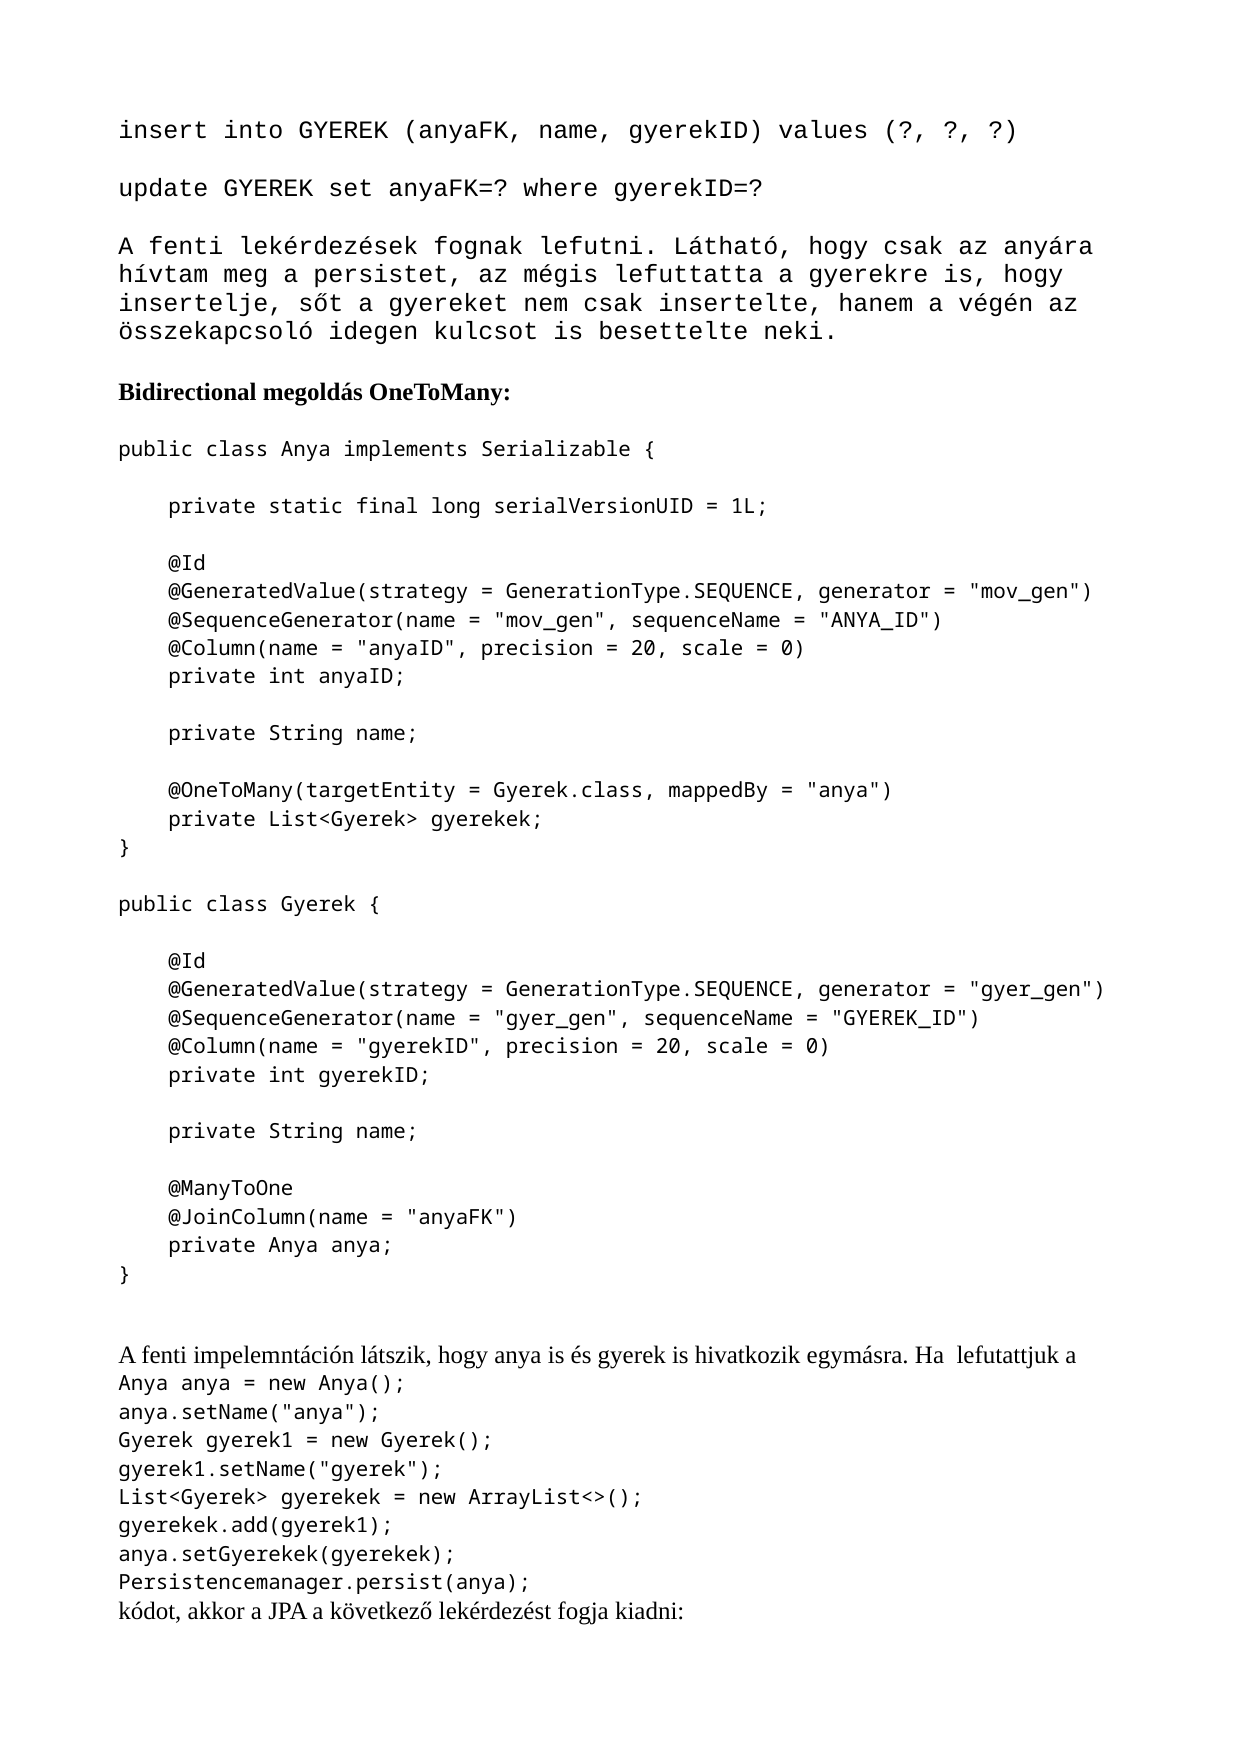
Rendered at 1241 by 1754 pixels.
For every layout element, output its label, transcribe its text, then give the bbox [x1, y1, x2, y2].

text anya.setName("anya"); [118, 1397, 1122, 1425]
text private List<Gyerek> gyerekek; [118, 804, 1122, 832]
text insert into GYEREK (anyaFK, name, gyerekID) values (?, ?, ?) [118, 118, 1122, 146]
text @Column(name = "anyaID", precision = 20, scale = 0) [118, 633, 1122, 662]
text private Anya anya; [118, 1230, 1122, 1259]
text Persistencemanager.persist(anya); [118, 1567, 1122, 1596]
text Bidirectional megoldás OneToMany: [118, 377, 1122, 405]
text private int gyerekID; [118, 1060, 1122, 1088]
text gyerekek.add(gyerek1); [118, 1511, 1122, 1539]
text @OneToMany(targetEntity = Gyerek.class, mappedBy = "anya") [118, 775, 1122, 804]
text @JoinColumn(name = "anyaFK") [118, 1202, 1122, 1230]
text anya.setGyerekek(gyerekek); [118, 1539, 1122, 1567]
text A fenti impelemntáción látszik, hogy anya is és gyerek is hivatkozik egymásra. Ha lefutattjuk a [118, 1340, 1122, 1368]
text Anya anya = new Anya(); [118, 1368, 1122, 1397]
text private int anyaID; [118, 662, 1122, 690]
text @Column(name = "gyerekID", precision = 20, scale = 0) [118, 1031, 1122, 1060]
text private String name; [118, 1117, 1122, 1145]
text update GYEREK set anyaFK=? where gyerekID=? [118, 176, 1122, 204]
text public class Gyerek { [118, 889, 1122, 917]
text A fenti lekérdezések fognak lefutni. Látható, hogy csak az anyára hívtam meg a persistet, az mégis lefuttatta a gyerekre is, hogy insertelje, sőt a gyereket nem csak insertelte, hanem a végén az összekapcsoló idegen kulcsot is besettelte neki. [118, 234, 1122, 347]
text List<Gyerek> gyerekek = new ArrayList<>(); [118, 1482, 1122, 1511]
text Gyerek gyerek1 = new Gyerek(); [118, 1425, 1122, 1454]
text @ManyToOne [118, 1173, 1122, 1202]
text @SequenceGenerator(name = "mov_gen", sequenceName = "ANYA_ID") [118, 605, 1122, 633]
text @GeneratedValue(strategy = GenerationType.SEQUENCE, generator = "gyer_gen") [118, 974, 1122, 1003]
text @GeneratedValue(strategy = GenerationType.SEQUENCE, generator = "mov_gen") [118, 576, 1122, 605]
text kódot, akkor a JPA a következő lekérdezést fogja kiadni: [118, 1596, 1122, 1625]
text private static final long serialVersionUID = 1L; [118, 491, 1122, 519]
text } [118, 1259, 1122, 1287]
text private String name; [118, 718, 1122, 747]
text gyerek1.setName("gyerek"); [118, 1454, 1122, 1482]
text } [118, 832, 1122, 861]
text @SequenceGenerator(name = "gyer_gen", sequenceName = "GYEREK_ID") [118, 1003, 1122, 1031]
text @Id [118, 548, 1122, 576]
text public class Anya implements Serializable { [118, 434, 1122, 462]
text @Id [118, 946, 1122, 974]
